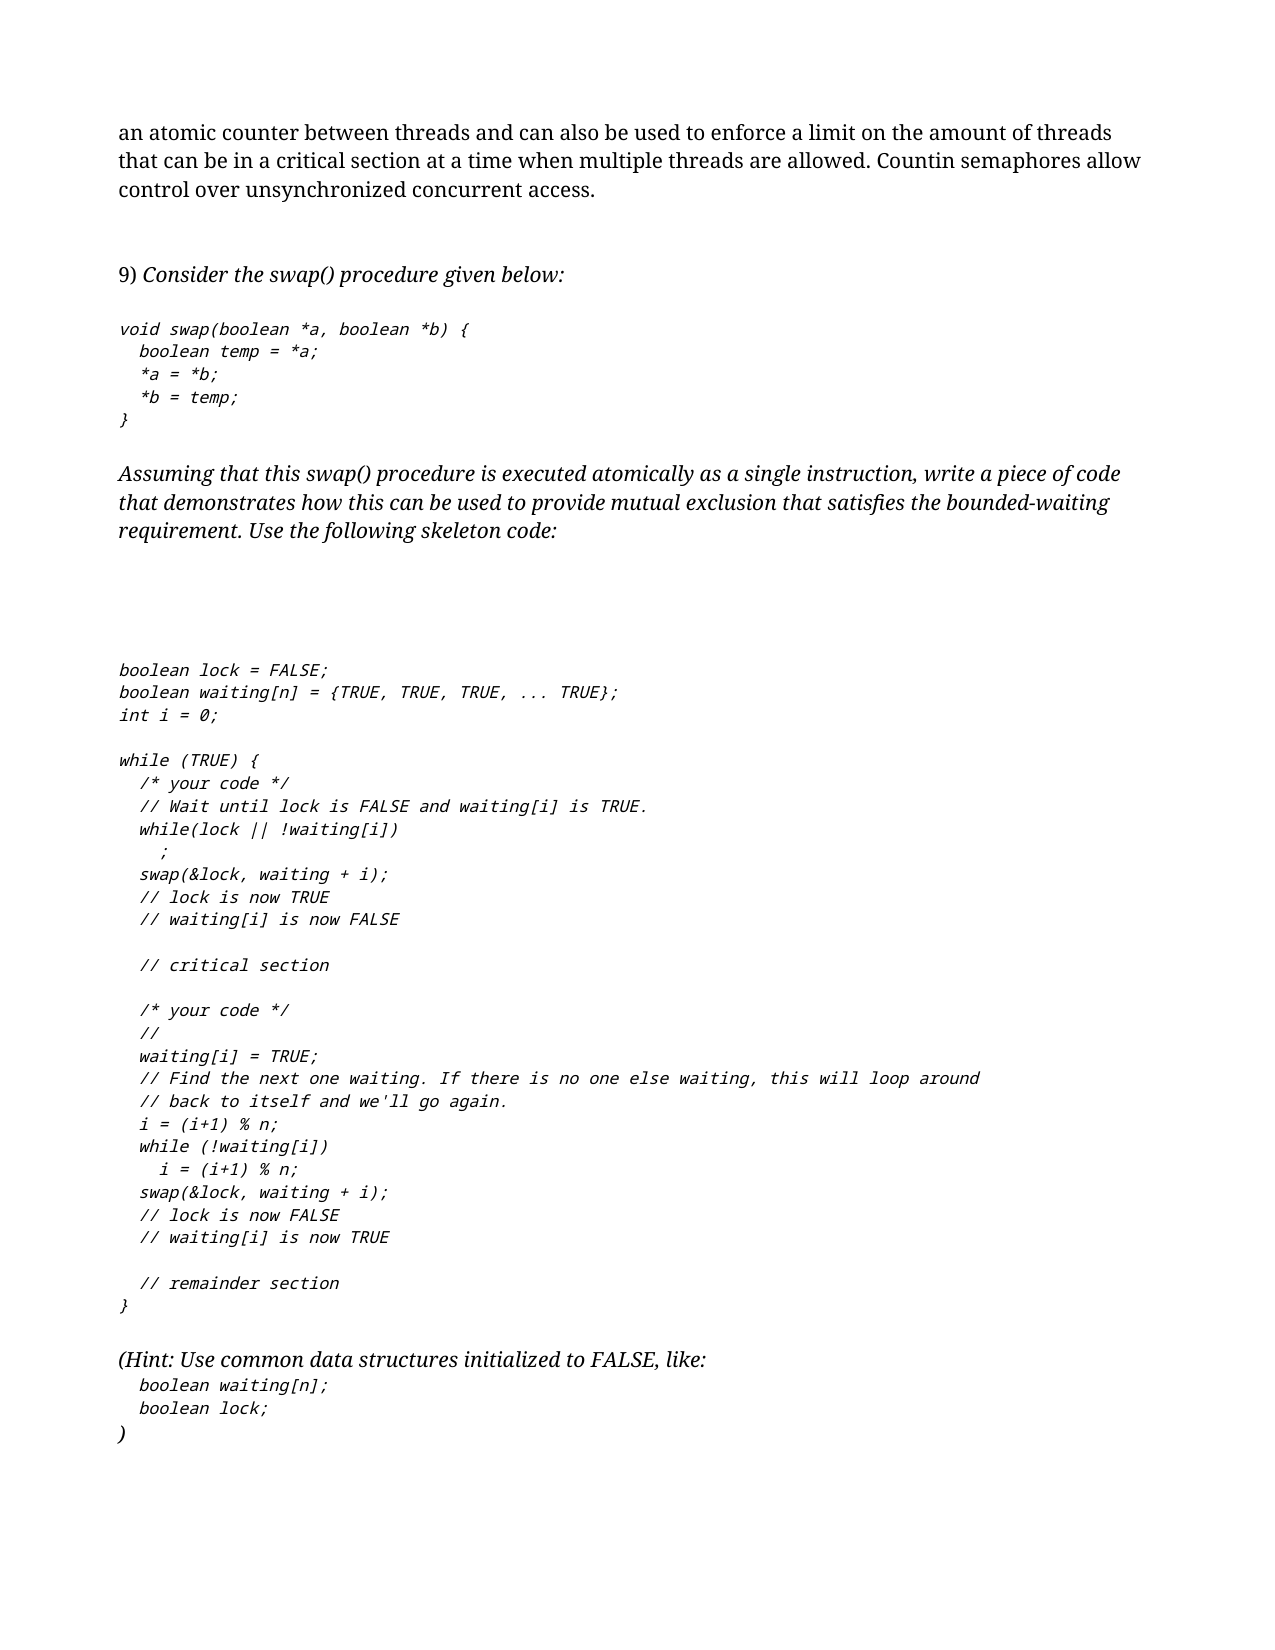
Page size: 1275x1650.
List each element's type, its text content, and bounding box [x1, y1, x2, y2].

text ; [118, 840, 1157, 863]
text an atomic counter between threads and can also be used to enforce a limit on the amount of threads that can be in a critical section at a time when multiple threads are allowed. Countin semaphores allow control over unsynchronized concurrent access. [118, 118, 1157, 203]
text while (TRUE) { [118, 749, 1157, 772]
text } [118, 1294, 1157, 1317]
text while (!waiting[i]) [118, 1135, 1157, 1158]
text swap(&lock, waiting + i); [118, 1181, 1157, 1203]
text (Hint: Use common data structures initialized to FALSE, like: [118, 1345, 1157, 1374]
text /* your code */ [118, 772, 1157, 794]
text // lock is now TRUE [118, 885, 1157, 908]
text /* your code */ [118, 999, 1157, 1022]
text *a = *b; [118, 363, 1157, 385]
text boolean waiting[n] = {TRUE, TRUE, TRUE, ... TRUE}; [118, 681, 1157, 704]
text *b = temp; [118, 385, 1157, 408]
text while(lock || !waiting[i]) [118, 817, 1157, 840]
text // back to itself and we'll go again. [118, 1090, 1157, 1112]
text 9) Consider the swap() procedure given below: [118, 260, 1157, 289]
text boolean lock = FALSE; [118, 658, 1157, 681]
text i = (i+1) % n; [118, 1112, 1157, 1135]
text boolean waiting[n]; [118, 1374, 1157, 1396]
text Assuming that this swap() procedure is executed atomically as a single instruction, write a piece of code that demonstrates how this can be used to provide mutual exclusion that satisfies the bounded-waiting requirement. Use the following skeleton code: [118, 459, 1157, 544]
text i = (i+1) % n; [118, 1158, 1157, 1181]
text int i = 0; [118, 704, 1157, 726]
text // [118, 1022, 1157, 1044]
text // waiting[i] is now TRUE [118, 1226, 1157, 1249]
text // Find the next one waiting. If there is no one else waiting, this will loop around [118, 1067, 1157, 1090]
text // Wait until lock is FALSE and waiting[i] is TRUE. [118, 794, 1157, 817]
text } [118, 408, 1157, 431]
text // remainder section [118, 1271, 1157, 1294]
text swap(&lock, waiting + i); [118, 863, 1157, 885]
text // critical section [118, 953, 1157, 976]
text waiting[i] = TRUE; [118, 1044, 1157, 1067]
text boolean lock; ) [118, 1396, 1157, 1447]
text // waiting[i] is now FALSE [118, 908, 1157, 931]
text // lock is now FALSE [118, 1203, 1157, 1226]
text boolean temp = *a; [118, 340, 1157, 363]
text void swap(boolean *a, boolean *b) { [118, 317, 1157, 340]
